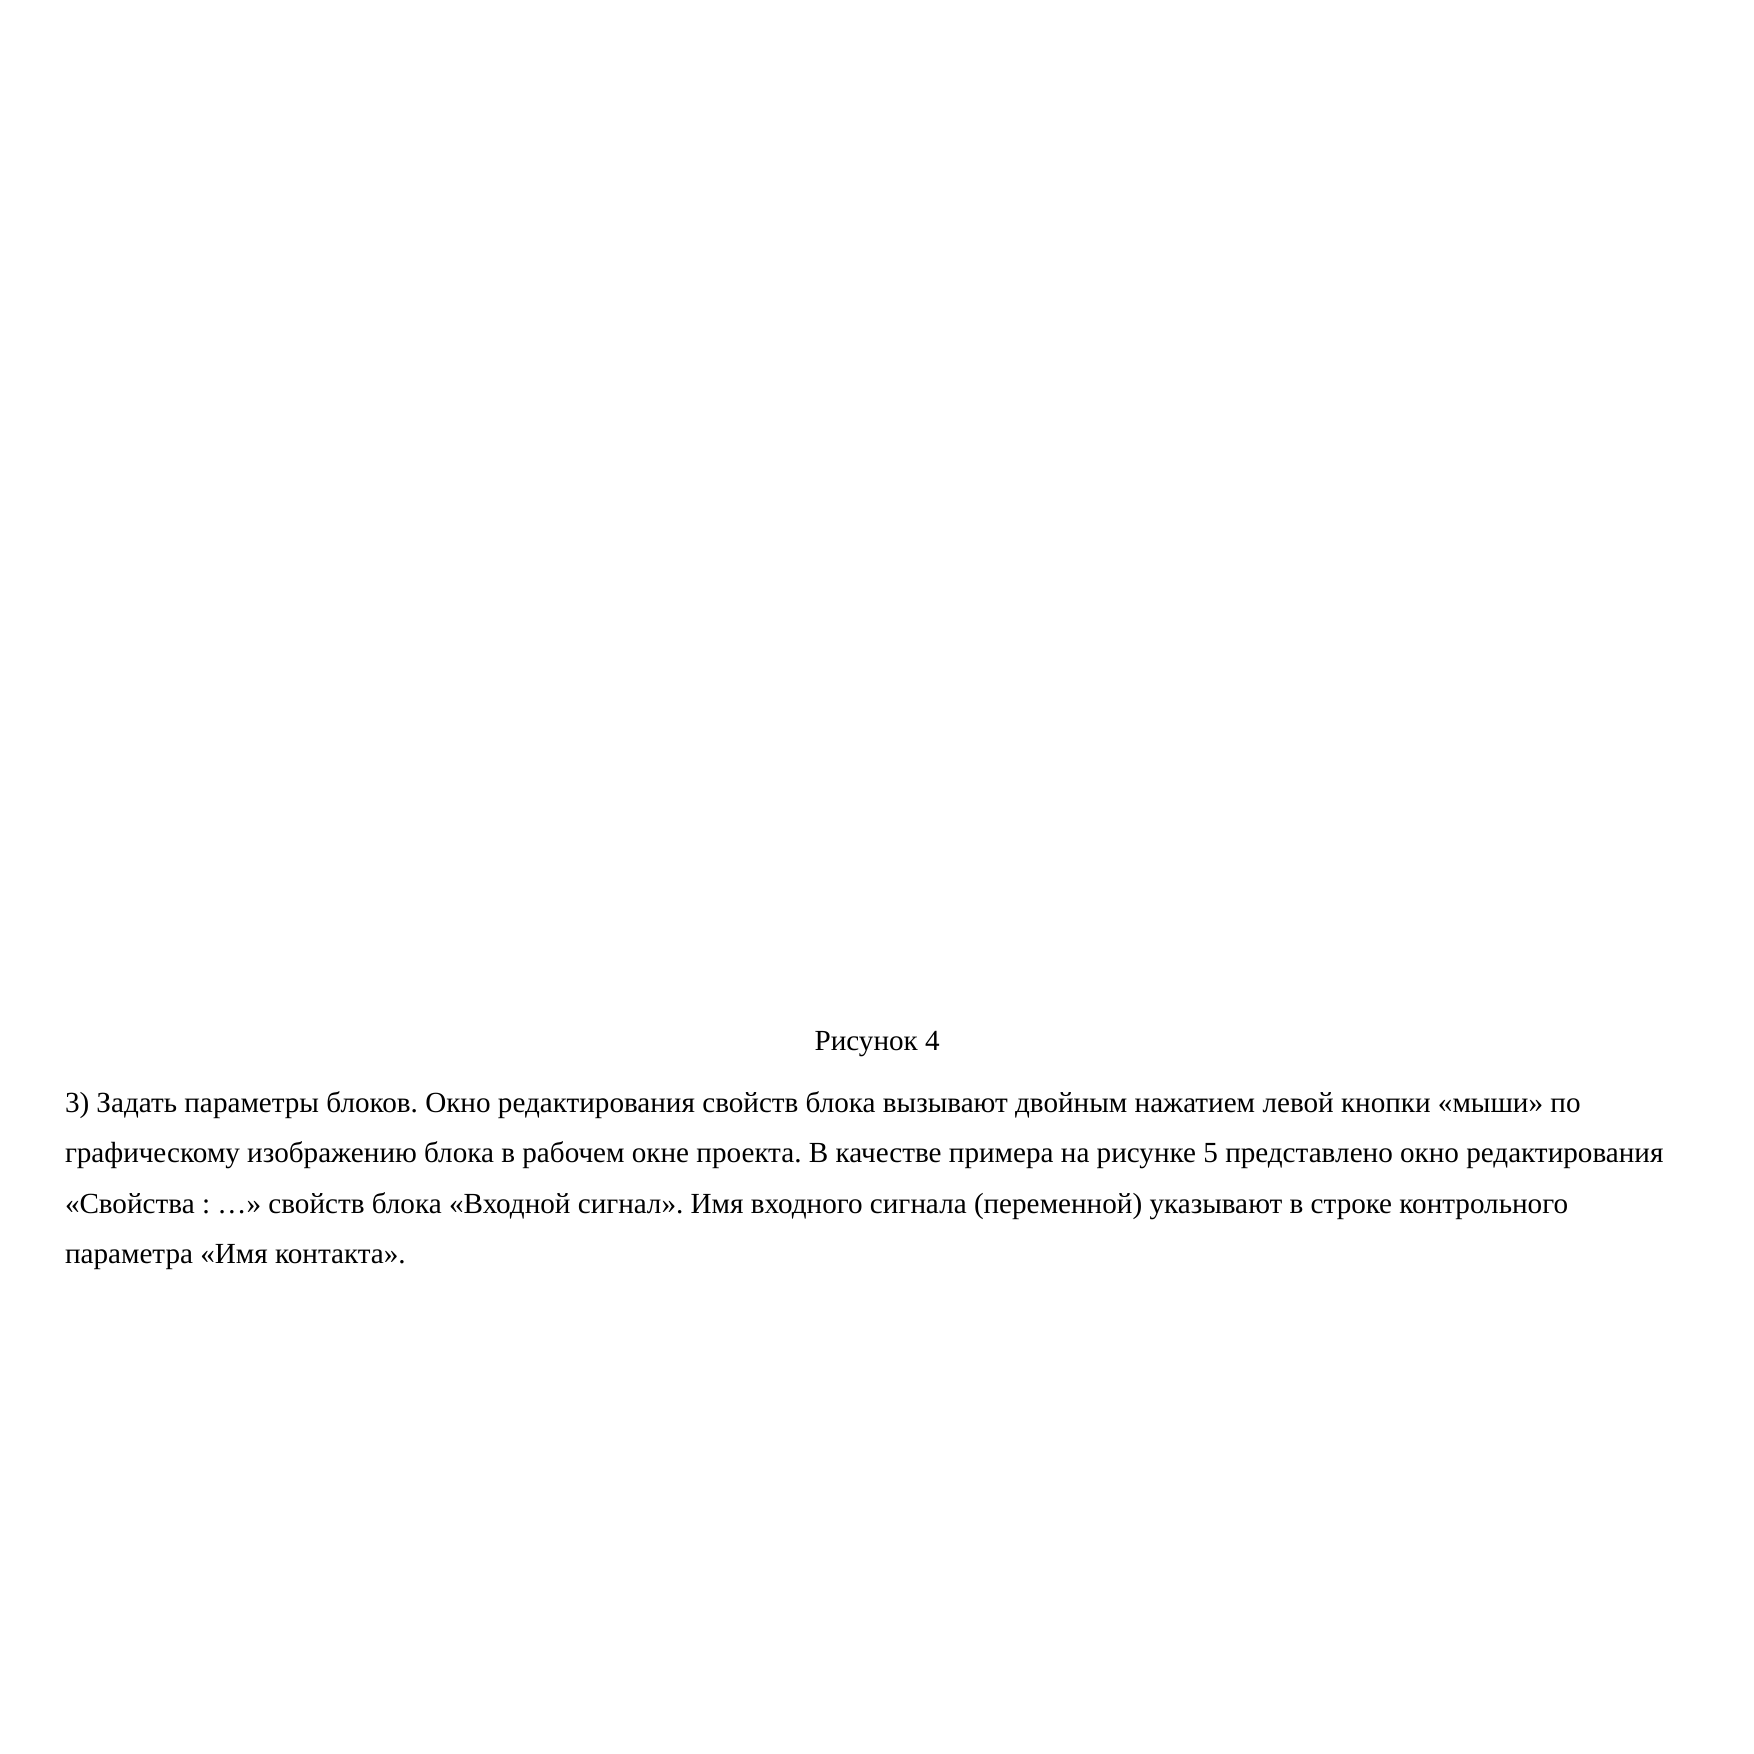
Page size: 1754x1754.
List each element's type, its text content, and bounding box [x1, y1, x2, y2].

table_cell Рисунок 4 3) Задать параметры блоков. Окно редактирования свойств блока вызывают двойным нажатием левой кнопки «мыши» по графическому изображению блока в рабочем окне проекта. В качестве примера на рисунке 5 представлено окно редактирования «Свойства : …» свойств блока «Входной сигнал». Имя входного сигнала (переменной) указывают в строке контрольного параметра «Имя контакта». [59, 59, 1695, 1281]
